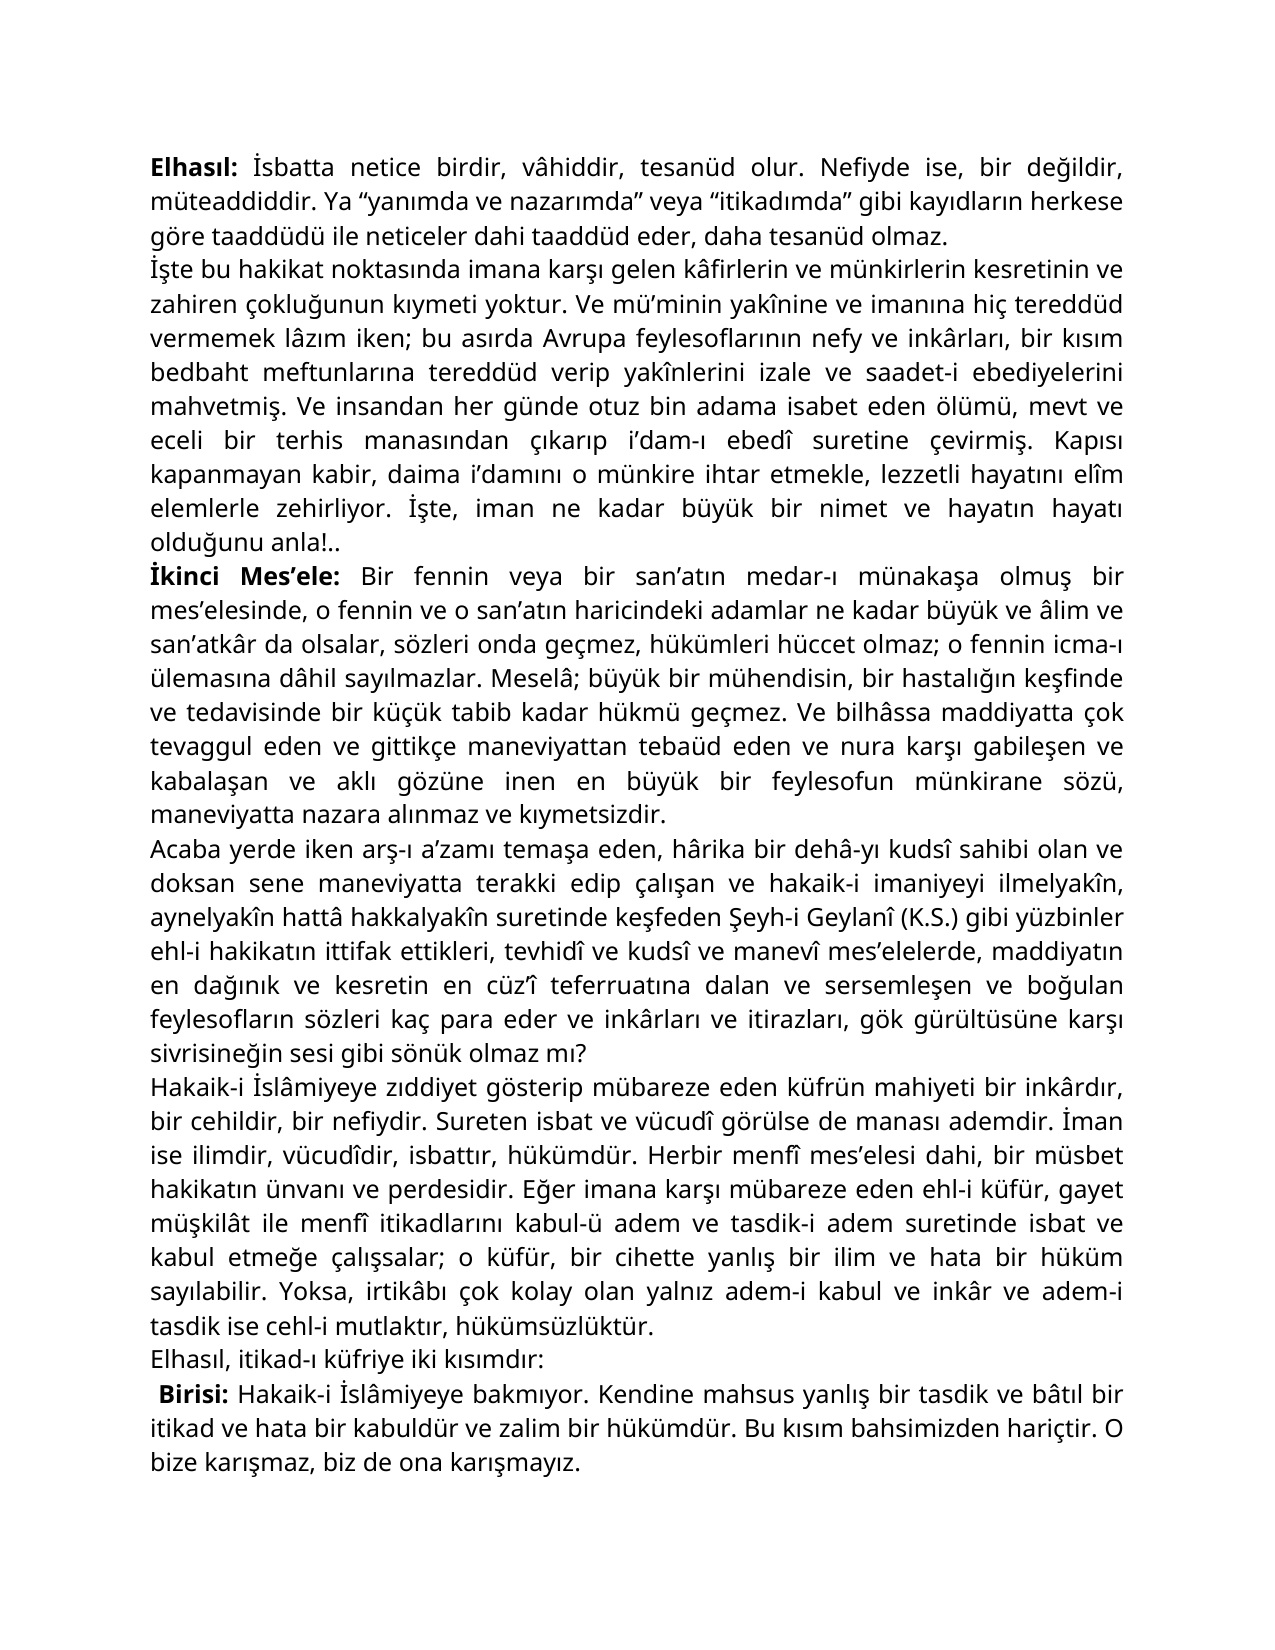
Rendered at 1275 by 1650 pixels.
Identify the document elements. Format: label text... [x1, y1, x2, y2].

text Hakaik-i İslâmiyeye zıddiyet gösterip mübareze eden küfrün mahiyeti bir inkârdır, bir cehildir, bir nefiydir. Sureten isbat ve vücudî görülse de manası ademdir. İman ise ilimdir, vücudîdir, isbattır, hükümdür. Herbir menfî mes’elesi dahi, bir müsbet hakikatın ünvanı ve perdesidir. Eğer imana karşı mübareze eden ehl-i küfür, gayet müşkilât ile menfî itikadlarını kabul-ü adem ve tasdik-i adem suretinde isbat ve kabul etmeğe çalışsalar; o küfür, bir cihette yanlış bir ilim ve hata bir hüküm sayılabilir. Yoksa, irtikâbı çok kolay olan yalnız adem-i kabul ve inkâr ve adem-i tasdik ise cehl-i mutlaktır, hükümsüzlüktür. [150, 1070, 1125, 1342]
text İkinci Mes’ele: Bir fennin veya bir san’atın medar-ı münakaşa olmuş bir mes’elesinde, o fennin ve o san’atın haricindeki adamlar ne kadar büyük ve âlim ve san’atkâr da olsalar, sözleri onda geçmez, hükümleri hüccet olmaz; o fennin icma-ı ülemasına dâhil sayılmazlar. Meselâ; büyük bir mühendisin, bir hastalığın keşfinde ve tedavisinde bir küçük tabib kadar hükmü geçmez. Ve bilhâssa maddiyatta çok tevaggul eden ve gittikçe maneviyattan tebaüd eden ve nura karşı gabileşen ve kabalaşan ve aklı gözüne inen en büyük bir feylesofun münkirane sözü, maneviyatta nazara alınmaz ve kıymetsizdir. [150, 559, 1125, 831]
text Birisi: Hakaik-i İslâmiyeye bakmıyor. Kendine mahsus yanlış bir tasdik ve bâtıl bir itikad ve hata bir kabuldür ve zalim bir hükümdür. Bu kısım bahsimizden hariçtir. O bize karışmaz, biz de ona karışmayız. [150, 1376, 1125, 1478]
text Elhasıl, itikad-ı küfriye iki kısımdır: [150, 1342, 1125, 1376]
text Acaba yerde iken arş-ı a’zamı temaşa eden, hârika bir dehâ-yı kudsî sahibi olan ve doksan sene maneviyatta terakki edip çalışan ve hakaik-i imaniyeyi ilmelyakîn, aynelyakîn hattâ hakkalyakîn suretinde keşfeden Şeyh-i Geylanî (K.S.) gibi yüzbinler ehl-i hakikatın ittifak ettikleri, tevhidî ve kudsî ve manevî mes’elelerde, maddiyatın en dağınık ve kesretin en cüz’î teferruatına dalan ve sersemleşen ve boğulan feylesofların sözleri kaç para eder ve inkârları ve itirazları, gök gürültüsüne karşı sivrisineğin sesi gibi sönük olmaz mı? [150, 831, 1125, 1070]
text İşte bu hakikat noktasında imana karşı gelen kâfirlerin ve münkirlerin kesretinin ve zahiren çokluğunun kıymeti yoktur. Ve mü’minin yakînine ve imanına hiç tereddüd vermemek lâzım iken; bu asırda Avrupa feylesoflarının nefy ve inkârları, bir kısım bedbaht meftunlarına tereddüd verip yakînlerini izale ve saadet-i ebediyelerini mahvetmiş. Ve insandan her günde otuz bin adama isabet eden ölümü, mevt ve eceli bir terhis manasından çıkarıp i’dam-ı ebedî suretine çevirmiş. Kapısı kapanmayan kabir, daima i’damını o münkire ihtar etmekle, lezzetli hayatını elîm elemlerle zehirliyor. İşte, iman ne kadar büyük bir nimet ve hayatın hayatı olduğunu anla!.. [150, 252, 1125, 559]
text Elhasıl: İsbatta netice birdir, vâhiddir, tesanüd olur. Nefiyde ise, bir değildir, müteaddiddir. Ya “yanımda ve nazarımda” veya “itikadımda” gibi kayıdların herkese göre taaddüdü ile neticeler dahi taaddüd eder, daha tesanüd olmaz. [150, 150, 1125, 252]
